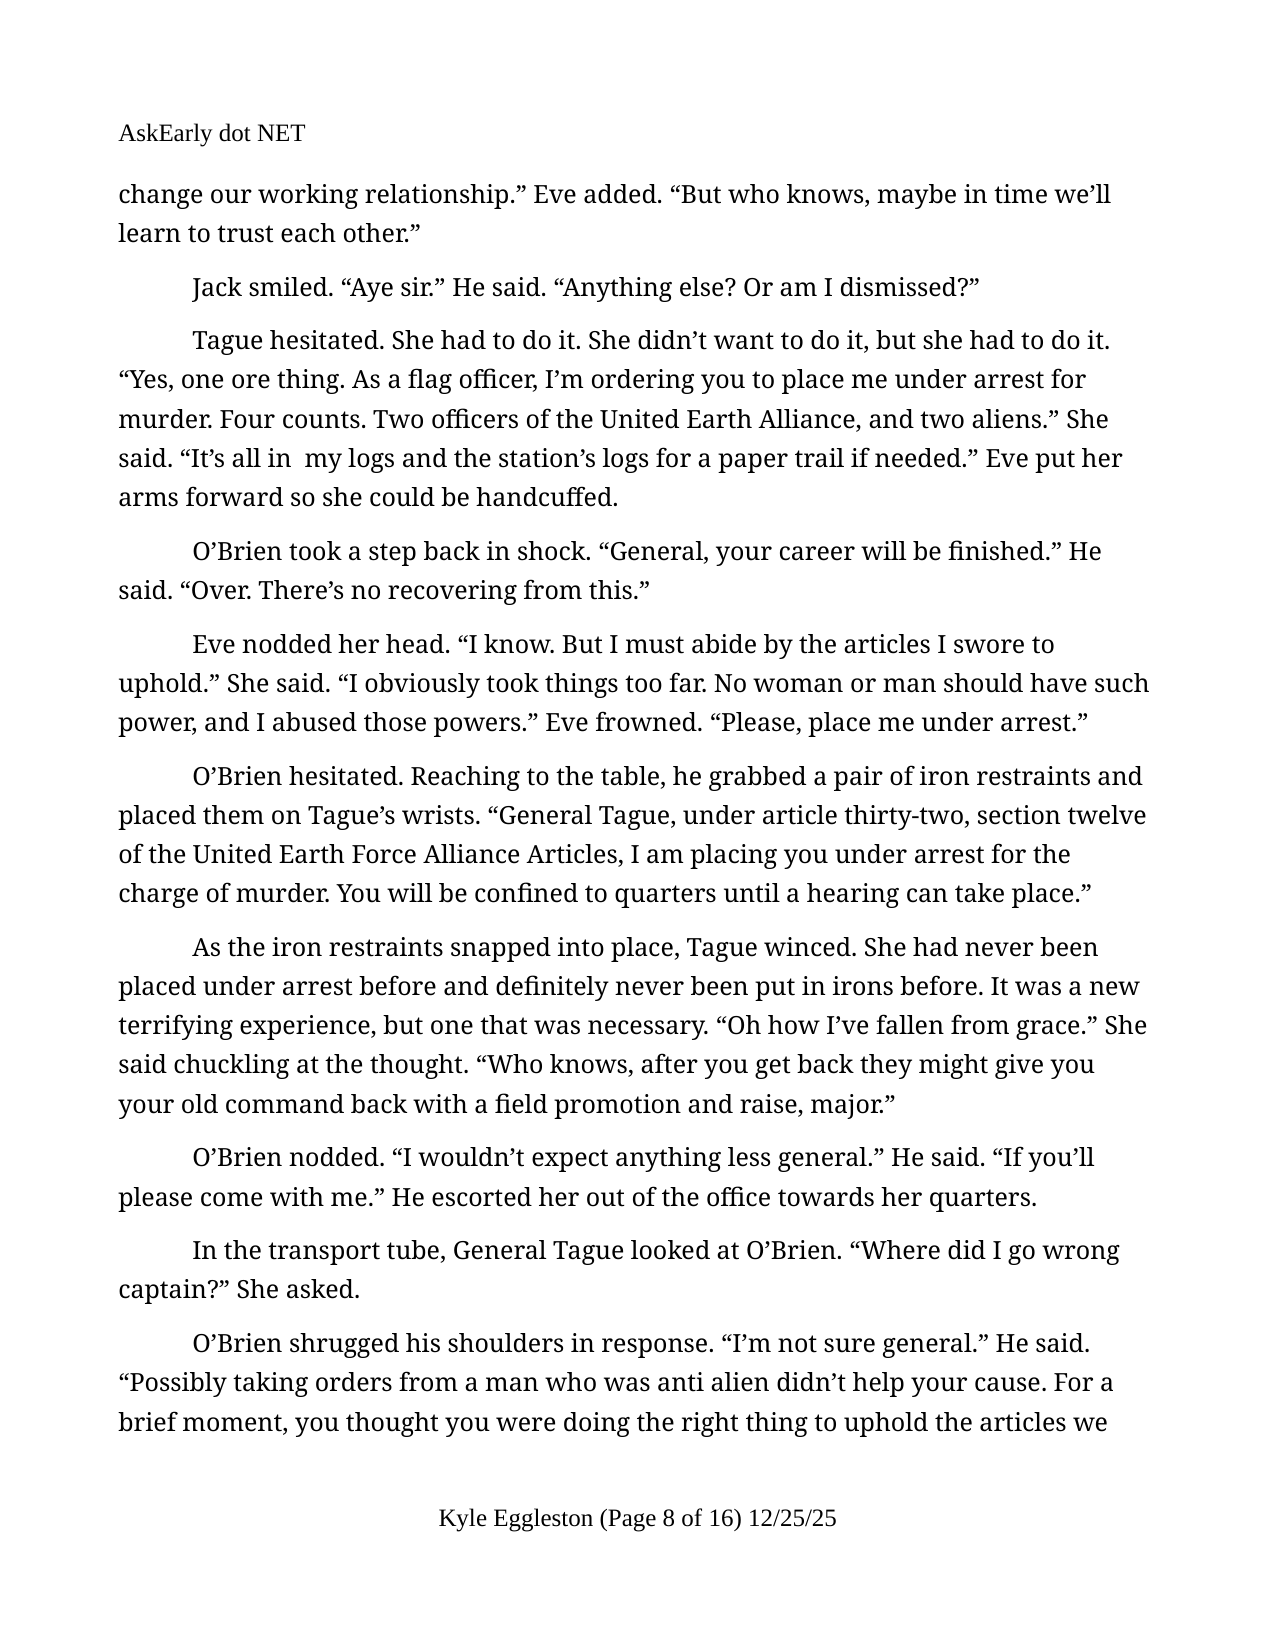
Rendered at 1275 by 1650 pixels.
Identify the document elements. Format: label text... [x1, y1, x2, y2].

text change our working relationship.” Eve added. “But who knows, maybe in time we’ll learn to trust each other.” [118, 176, 1157, 249]
text O’Brien hesitated. Reaching to the table, he grabbed a pair of iron restraints and placed them on Tague’s wrists. “General Tague, under article thirty-two, section twelve of the United Earth Force Alliance Articles, I am placing you under arrest for the charge of murder. You will be confined to quarters until a hearing can take place.” [118, 758, 1157, 910]
text O’Brien nodded. “I wouldn’t expect anything less general.” He said. “If you’ll please come with me.” He escorted her out of the office towards her quarters. [118, 1140, 1157, 1213]
text As the iron restraints snapped into place, Tague winced. She had never been placed under arrest before and definitely never been put in irons before. It was a new terrifying experience, but one that was necessary. “Oh how I’ve fallen from grace.” She said chuckling at the thought. “Who knows, after you get back they might give you your old command back with a field promotion and raise, major.” [118, 930, 1157, 1120]
text O’Brien took a step back in shock. “General, your career will be finished.” He said. “Over. There’s no recovering from this.” [118, 533, 1157, 607]
text In the transport tube, General Tague looked at O’Brien. “Where did I go wrong captain?” She asked. [118, 1233, 1157, 1306]
text Tague hesitated. She had to do it. She didn’t want to do it, but she had to do it. “Yes, one ore thing. As a flag officer, I’m ordering you to place me under arrest for murder. Four counts. Two officers of the United Earth Alliance, and two aliens.” She said. “It’s all in my logs and the station’s logs for a paper trail if needed.” Eve put her arms forward so she could be handcuffed. [118, 323, 1157, 514]
text Eve nodded her head. “I know. But I must abide by the articles I swore to uphold.” She said. “I obviously took things too far. No woman or man should have such power, and I abused those powers.” Eve frowned. “Please, place me under arrest.” [118, 626, 1157, 739]
text Jack smiled. “Aye sir.” He said. “Anything else? Or am I dismissed?” [118, 269, 1157, 303]
text O’Brien shrugged his shoulders in response. “I’m not sure general.” He said. “Possibly taking orders from a man who was anti alien didn’t help your cause. For a brief moment, you thought you were doing the right thing to uphold the articles we [118, 1326, 1157, 1438]
